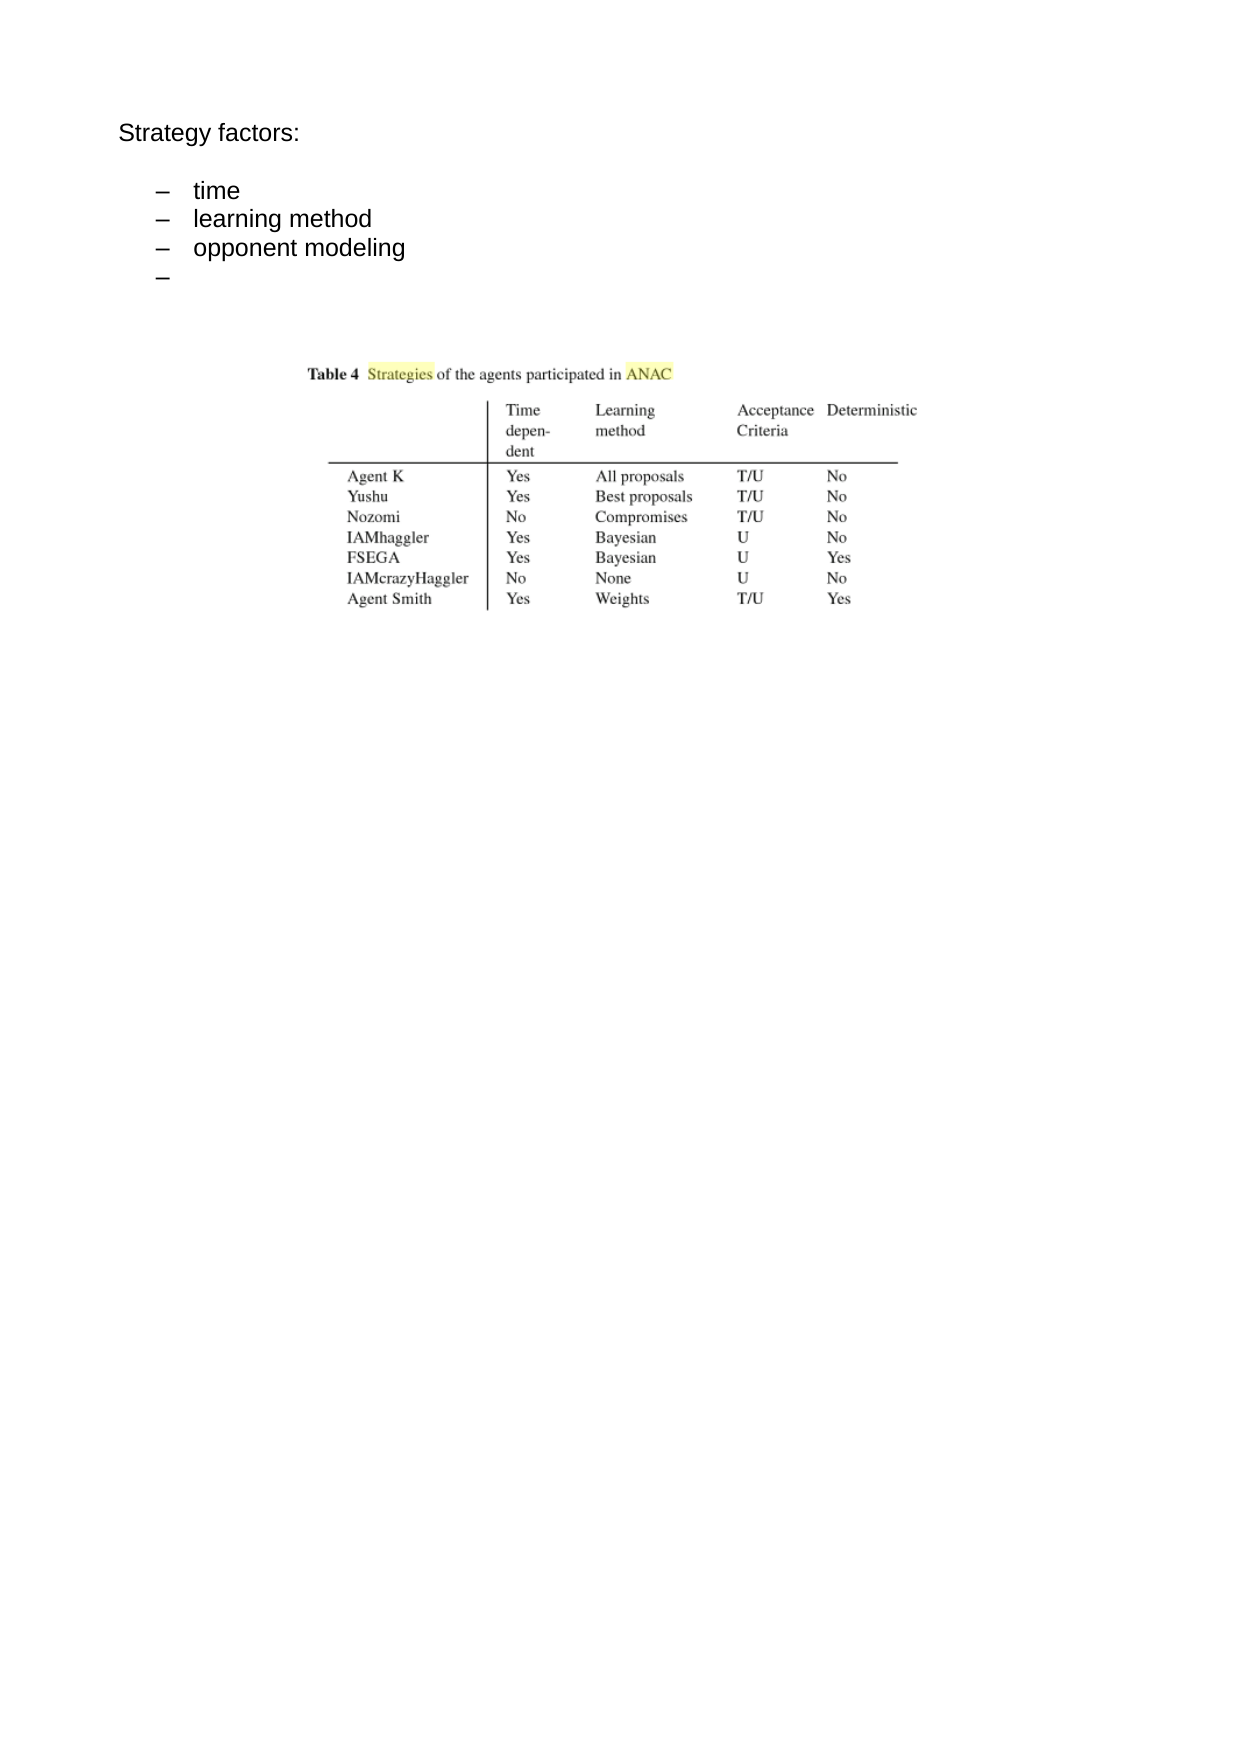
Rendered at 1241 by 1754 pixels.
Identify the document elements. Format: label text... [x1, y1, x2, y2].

list time [156, 176, 1122, 204]
list opponent modeling [156, 233, 1122, 262]
list learning method [156, 204, 1122, 233]
text Strategy factors: [118, 118, 1122, 147]
picture [266, 348, 975, 639]
